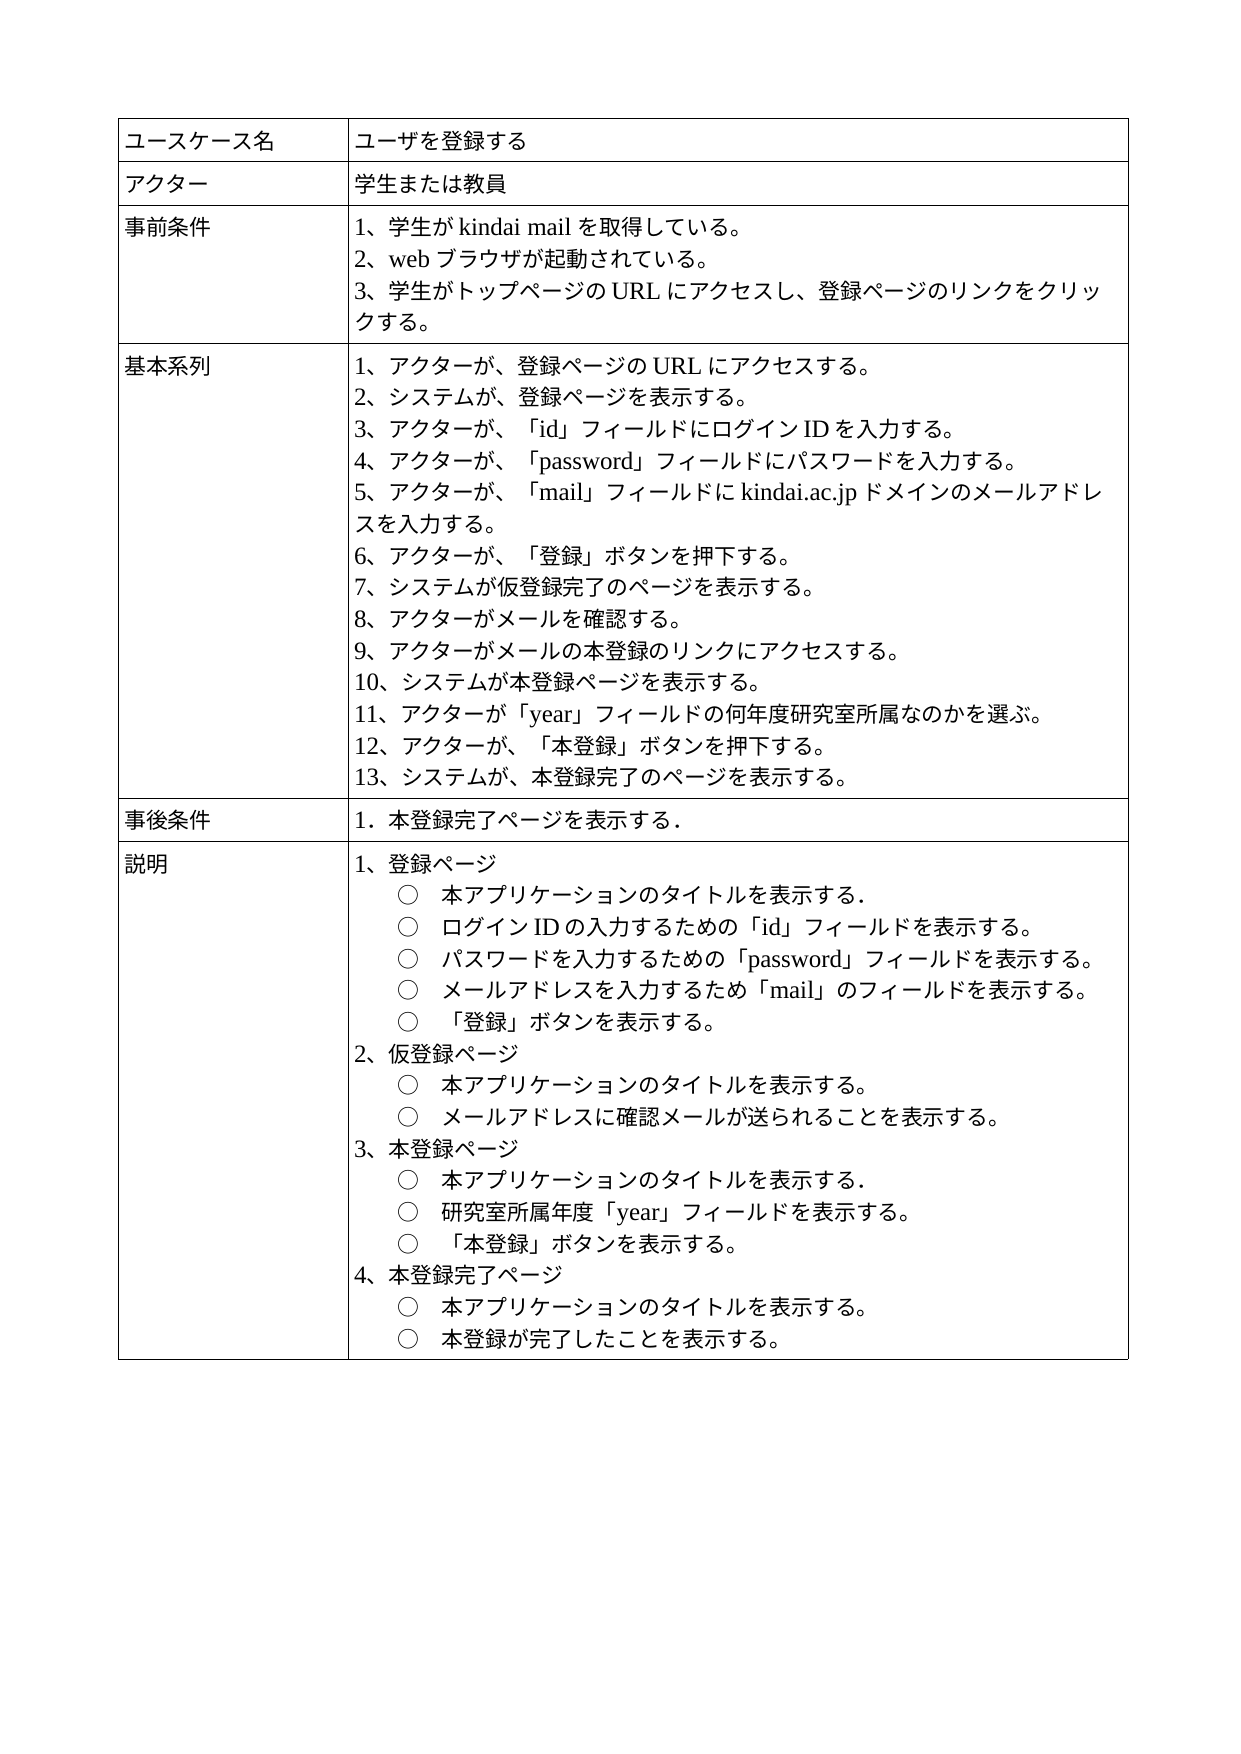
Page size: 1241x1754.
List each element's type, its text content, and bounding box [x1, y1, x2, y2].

table_cell 事前条件 [119, 206, 348, 343]
table_cell 1、学生がkindai mail を取得している。 2、webブラウザが起動されている。 3、学生がトップページのURLにアクセスし、登録ページのリンクをクリックする。 [349, 206, 1128, 343]
table_header ユーザを登録する [349, 119, 1128, 161]
table_cell 事後条件 [119, 799, 348, 841]
table_cell 学生または教員 [349, 162, 1128, 204]
table_cell 基本系列 [119, 344, 348, 798]
table_cell 1、登録ページ ○ 本アプリケーションのタイトルを表示する． ○ ログインIDの入力するための「id」フィールドを表示する。 ○ パスワードを入力するための「password」フィールドを表示する。 ○ メールアドレスを入力するため「mail」のフィールドを表示する。 ○ 「登録」ボタンを表示する。 2、仮登録ページ ○ 本アプリケーションのタイトルを表示する。 ○ メールアドレスに確認メールが送られることを表示する。 3、本登録ページ ○ 本アプリケーションのタイトルを表示する． ○ 研究室所属年度「year」フィールドを表示する。 ○ 「本登録」ボタンを表示する。 4、本登録完了ページ ○ 本アプリケーションのタイトルを表示する。 ○ 本登録が完了したことを表示する。 [349, 842, 1128, 1359]
table_cell 説明 [119, 842, 348, 1359]
table_cell 1．本登録完了ページを表示する． [349, 799, 1128, 841]
table_header ユースケース名 [119, 119, 348, 161]
table_cell 1、アクターが、登録ページのURLにアクセスする。 2、システムが、登録ページを表示する。 3、アクターが、「id」フィールドにログインIDを入力する。 4、アクターが、「password」フィールドにパスワードを入力する。 5、アクターが、「mail」フィールドにkindai.ac.jpドメインのメールアドレスを入力する。 6、アクターが、「登録」ボタンを押下する。 7、システムが仮登録完了のページを表示する。 8、アクターがメールを確認する。 9、アクターがメールの本登録のリンクにアクセスする。 10、システムが本登録ページを表示する。 11、アクターが「year」フィールドの何年度研究室所属なのかを選ぶ。 12、アクターが、「本登録」ボタンを押下する。 13、システムが、本登録完了のページを表示する。 [349, 344, 1128, 798]
table_cell アクター [119, 162, 348, 204]
